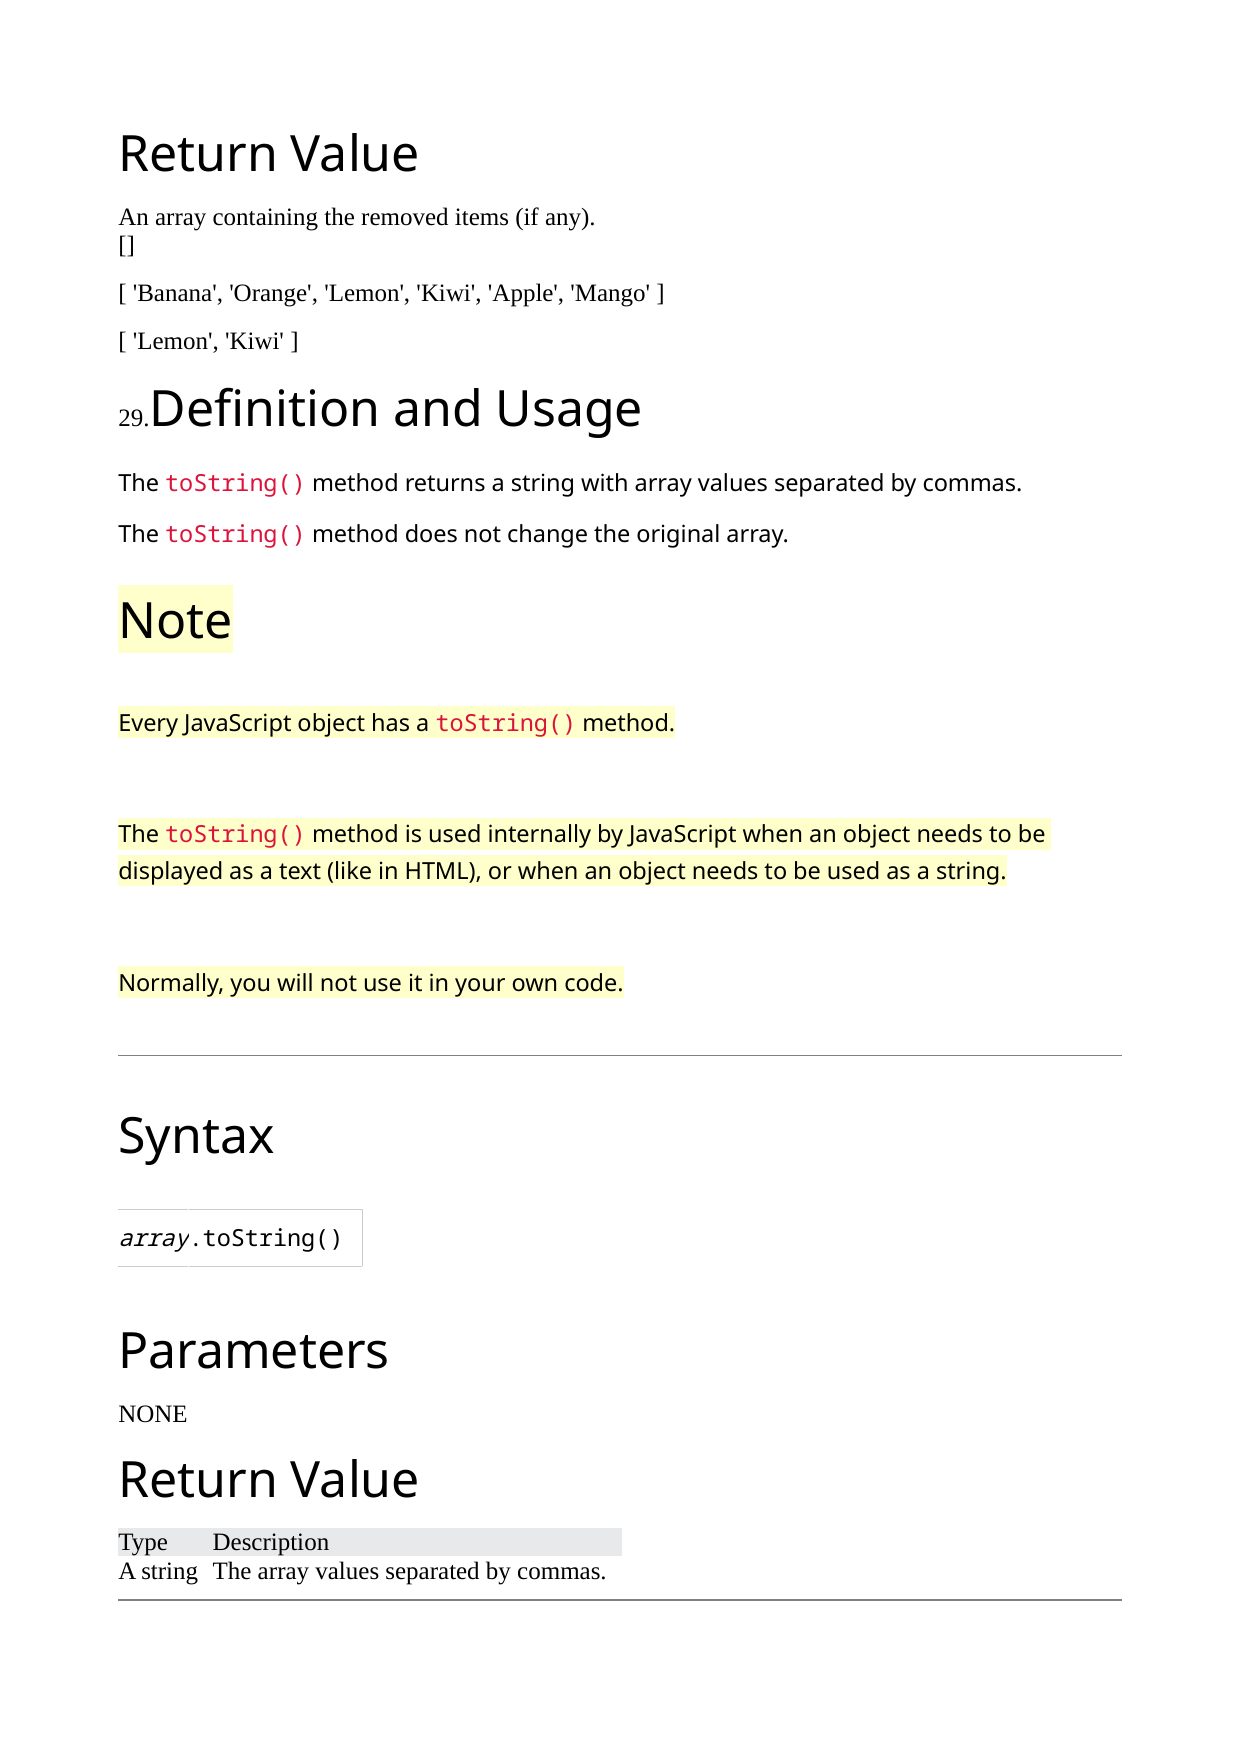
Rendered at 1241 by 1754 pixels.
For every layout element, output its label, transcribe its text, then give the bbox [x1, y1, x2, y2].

text [] [118, 231, 1122, 259]
text The toString() method is used internally by JavaScript when an object needs to be displayed as a text (like in HTML), or when an object needs to be used as a string. [118, 818, 1122, 886]
text [363, 1209, 1122, 1266]
table_header Type [118, 1528, 212, 1556]
table_cell The array values separated by commas. [213, 1556, 622, 1585]
text Every JavaScript object has a toString() method. [118, 706, 1122, 738]
text [ 'Banana', 'Orange', 'Lemon', 'Kiwi', 'Apple', 'Mango' ] [118, 278, 1122, 307]
text 29.Definition and Usage [118, 373, 1122, 442]
table_cell A string [118, 1556, 212, 1585]
subtitle Return Value [118, 1444, 1122, 1512]
text [ 'Lemon', 'Kiwi' ] [118, 326, 1122, 354]
table_header NONE [118, 1399, 205, 1428]
text The toString() method does not change the original array. [118, 518, 1122, 550]
subtitle Note [118, 585, 1122, 653]
subtitle Parameters [118, 1316, 1122, 1384]
subtitle Syntax [118, 1100, 1122, 1168]
table_header Description [213, 1528, 622, 1556]
text The toString() method returns a string with array values separated by commas. [118, 466, 1122, 498]
subtitle Return Value [118, 118, 1122, 186]
text Normally, you will not use it in your own code. [118, 966, 1122, 998]
table_header An array containing the removed items (if any). [118, 202, 611, 231]
text array.toString() [118, 1210, 362, 1266]
